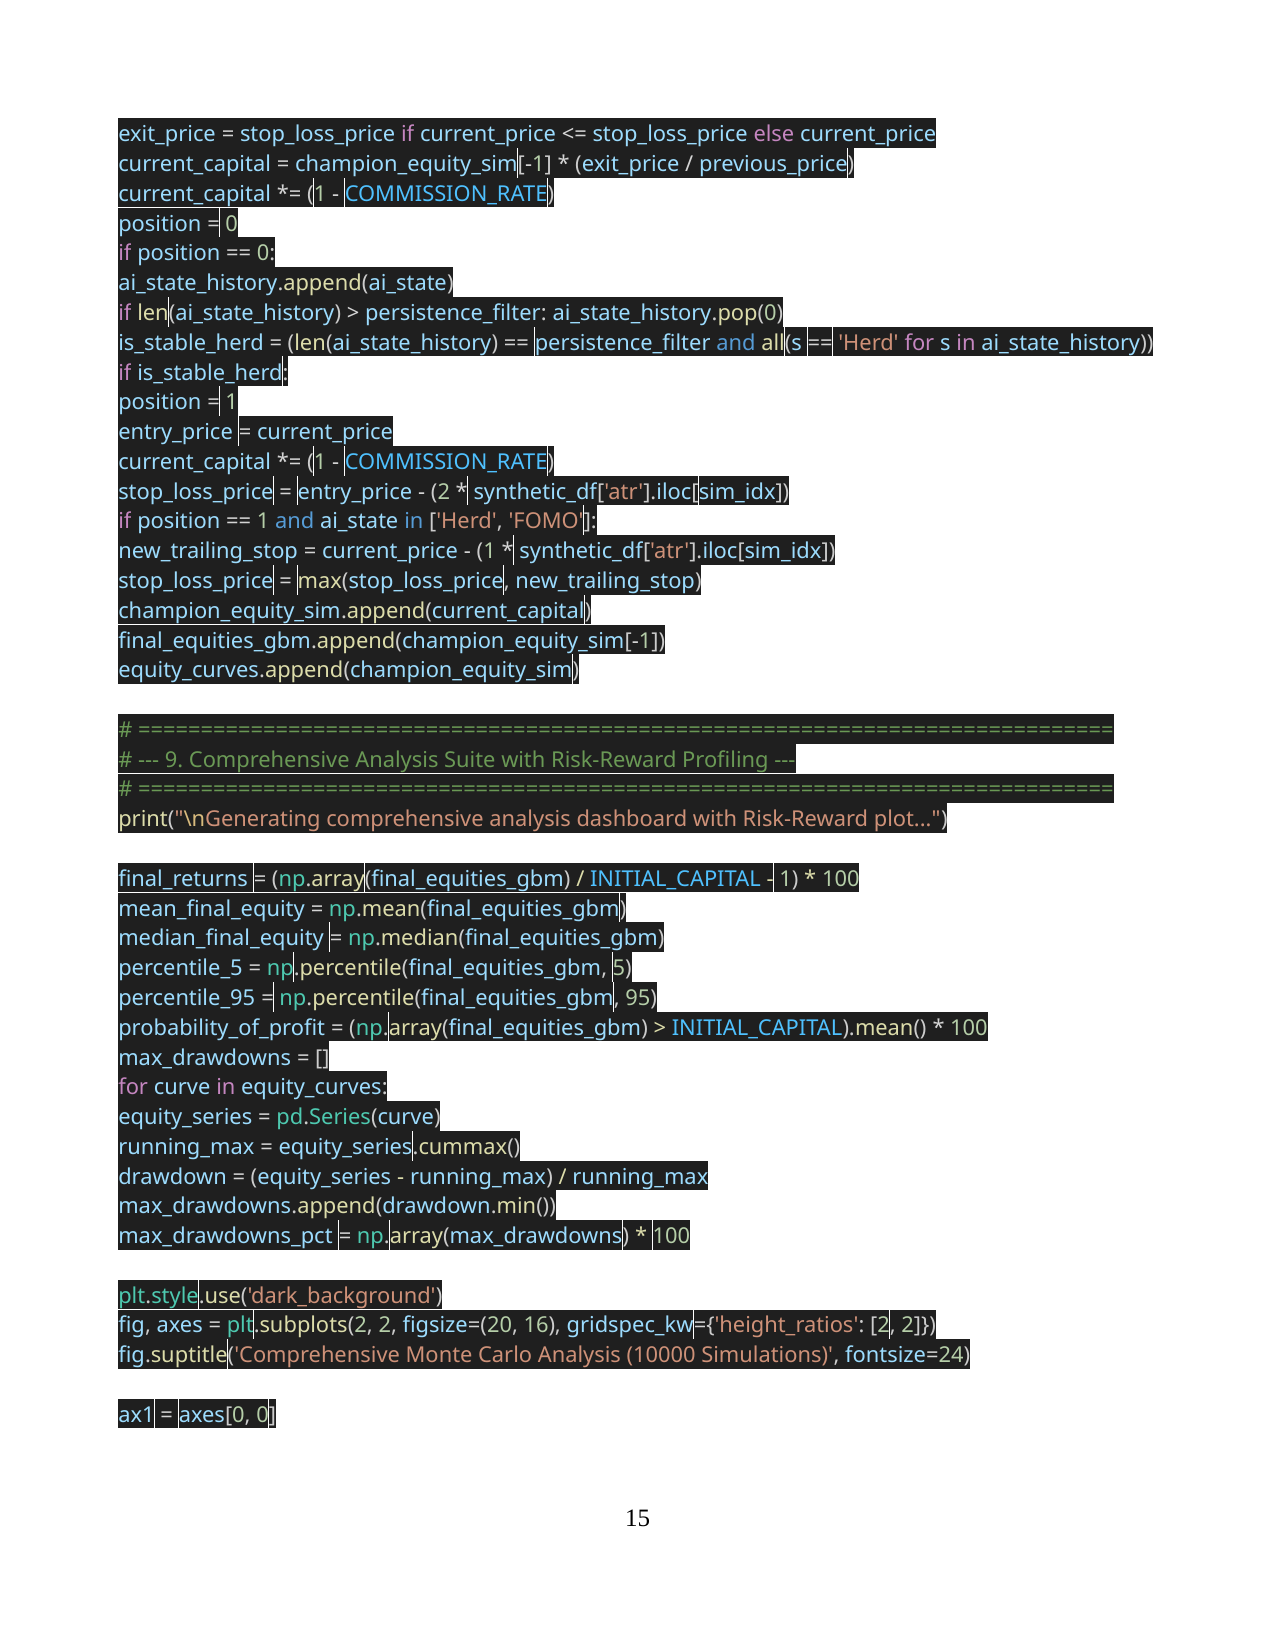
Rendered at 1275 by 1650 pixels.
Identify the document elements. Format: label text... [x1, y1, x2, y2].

text probability_of_profit = (np.array(final_equities_gbm) > INITIAL_CAPITAL).mean() * 100 [118, 1012, 1157, 1041]
text # ============================================================================== [118, 773, 1157, 803]
text current_capital = champion_equity_sim[-1] * (exit_price / previous_price) [118, 148, 1157, 178]
text percentile_5 = np.percentile(final_equities_gbm, 5) [118, 952, 1157, 982]
text ax1 = axes[0, 0] [118, 1399, 1157, 1428]
text equity_curves.append(champion_equity_sim) [118, 654, 1157, 684]
text position = 1 [118, 386, 1157, 416]
text if position == 0: [118, 237, 1157, 267]
text final_equities_gbm.append(champion_equity_sim[-1]) [118, 624, 1157, 654]
text ai_state_history.append(ai_state) [118, 267, 1157, 297]
text print("\nGenerating comprehensive analysis dashboard with Risk-Reward plot...") [118, 803, 1157, 833]
text final_returns = (np.array(final_equities_gbm) / INITIAL_CAPITAL - 1) * 100 [118, 863, 1157, 892]
text stop_loss_price = max(stop_loss_price, new_trailing_stop) [118, 565, 1157, 595]
text equity_series = pd.Series(curve) [118, 1101, 1157, 1131]
text champion_equity_sim.append(current_capital) [118, 595, 1157, 624]
text mean_final_equity = np.mean(final_equities_gbm) [118, 892, 1157, 922]
text current_capital *= (1 - COMMISSION_RATE) [118, 178, 1157, 207]
text median_final_equity = np.median(final_equities_gbm) [118, 922, 1157, 952]
text if len(ai_state_history) > persistence_filter: ai_state_history.pop(0) [118, 297, 1157, 327]
text for curve in equity_curves: [118, 1071, 1157, 1101]
text percentile_95 = np.percentile(final_equities_gbm, 95) [118, 982, 1157, 1012]
text fig, axes = plt.subplots(2, 2, figsize=(20, 16), gridspec_kw={'height_ratios': [2, 2]}) [118, 1309, 1157, 1339]
text position = 0 [118, 207, 1157, 237]
text new_trailing_stop = current_price - (1 * synthetic_df['atr'].iloc[sim_idx]) [118, 535, 1157, 565]
text drawdown = (equity_series - running_max) / running_max [118, 1161, 1157, 1190]
text if position == 1 and ai_state in ['Herd', 'FOMO']: [118, 505, 1157, 535]
text if is_stable_herd: [118, 356, 1157, 386]
text stop_loss_price = entry_price - (2 * synthetic_df['atr'].iloc[sim_idx]) [118, 476, 1157, 505]
text # ============================================================================== [118, 714, 1157, 744]
text max_drawdowns = [] [118, 1041, 1157, 1071]
text plt.style.use('dark_background') [118, 1280, 1157, 1309]
text running_max = equity_series.cummax() [118, 1131, 1157, 1161]
text fig.suptitle('Comprehensive Monte Carlo Analysis (10000 Simulations)', fontsize=24) [118, 1339, 1157, 1369]
text exit_price = stop_loss_price if current_price <= stop_loss_price else current_price [118, 118, 1157, 148]
text # --- 9. Comprehensive Analysis Suite with Risk-Reward Profiling --- [118, 744, 1157, 773]
text current_capital *= (1 - COMMISSION_RATE) [118, 446, 1157, 476]
text entry_price = current_price [118, 416, 1157, 446]
text is_stable_herd = (len(ai_state_history) == persistence_filter and all(s == 'Herd' for s in ai_state_history)) [118, 327, 1157, 356]
text max_drawdowns_pct = np.array(max_drawdowns) * 100 [118, 1220, 1157, 1250]
text max_drawdowns.append(drawdown.min()) [118, 1190, 1157, 1220]
